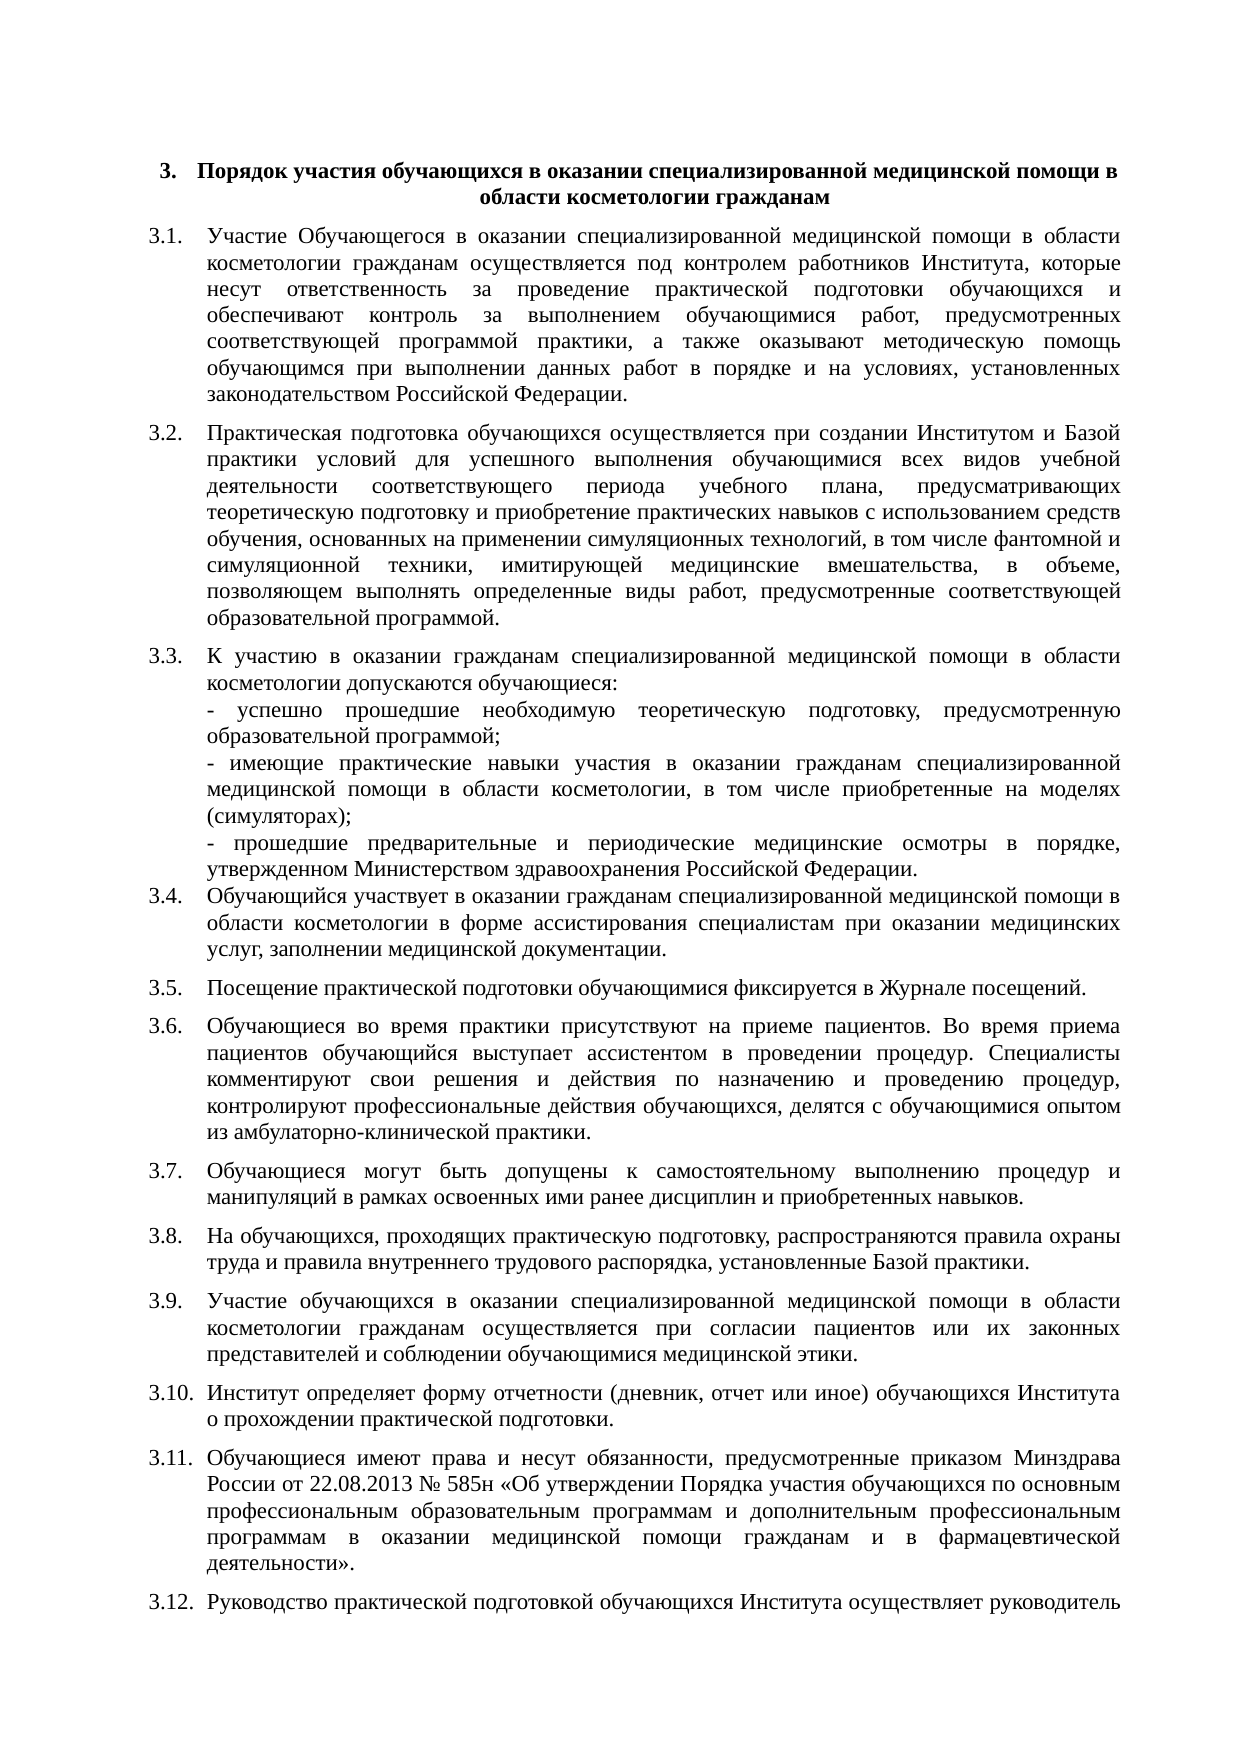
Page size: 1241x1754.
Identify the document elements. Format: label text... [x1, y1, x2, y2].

list Обучающиеся имеют права и несут обязанности, предусмотренные приказом Минздрава России от 22.08.2013 № 585н «Об утверждении Порядка участия обучающихся по основным профессиональным образовательным программам и дополнительным профессиональным программам в оказании медицинской помощи гражданам и в фармацевтической деятельности». [148, 1444, 1122, 1576]
list Участие Обучающегося в оказании специализированной медицинской помощи в области косметологии гражданам осуществляется под контролем работников Института, которые несут ответственность за проведение практической подготовки обучающихся и обеспечивают контроль за выполнением обучающимися работ, предусмотренных соответствующей программой практики, а также оказывают методическую помощь обучающимся при выполнении данных работ в порядке и на условиях, установленных законодательством Российской Федерации. [148, 222, 1122, 407]
list Практическая подготовка обучающихся осуществляется при создании Институтом и Базой практики условий для успешного выполнения обучающимися всех видов учебной деятельности соответствующего периода учебного плана, предусматривающих теоретическую подготовку и приобретение практических навыков с использованием средств обучения, основанных на применении симуляционных технологий, в том числе фантомной и симуляционной техники, имитирующей медицинские вмешательства, в объеме, позволяющем выполнять определенные виды работ, предусмотренные соответствующей образовательной программой. [148, 419, 1122, 630]
list Обучающиеся могут быть допущены к самостоятельному выполнению процедур и манипуляций в рамках освоенных ими ранее дисциплин и приобретенных навыков. [148, 1157, 1122, 1209]
list Институт определяет форму отчетности (дневник, отчет или иное) обучающихся Института о прохождении практической подготовки. [148, 1379, 1122, 1432]
list - успешно прошедшие необходимую теоретическую подготовку, предусмотренную образовательной программой; [148, 696, 1122, 748]
list Обучающиеся во время практики присутствуют на приеме пациентов. Во время приема пациентов обучающийся выступает ассистентом в проведении процедур. Специалисты комментируют свои решения и действия по назначению и проведению процедур, контролируют профессиональные действия обучающихся, делятся с обучающимися опытом из амбулаторно-клинической практики. [148, 1013, 1122, 1144]
list Руководство практической подготовкой обучающихся Института осуществляет руководитель [148, 1588, 1122, 1615]
list К участию в оказании гражданам специализированной медицинской помощи в области косметологии допускаются обучающиеся: [148, 642, 1122, 695]
list Порядок участия обучающихся в оказании специализированной медицинской помощи в области косметологии гражданам [156, 157, 1122, 210]
list - имеющие практические навыки участия в оказании гражданам специализированной медицинской помощи в области косметологии, в том числе приобретенные на моделях (симуляторах); [148, 749, 1122, 828]
list Посещение практической подготовки обучающимися фиксируется в Журнале посещений. [148, 974, 1122, 1000]
list Обучающийся участвует в оказании гражданам специализированной медицинской помощи в области косметологии в форме ассистирования специалистам при оказании медицинских услуг, заполнении медицинской документации. [148, 882, 1122, 961]
list На обучающихся, проходящих практическую подготовку, распространяются правила охраны труда и правила внутреннего трудового распорядка, установленные Базой практики. [148, 1222, 1122, 1275]
list - прошедшие предварительные и периодические медицинские осмотры в порядке, утвержденном Министерством здравоохранения Российской Федерации. [148, 829, 1122, 882]
list Участие обучающихся в оказании специализированной медицинской помощи в области косметологии гражданам осуществляется при согласии пациентов или их законных представителей и соблюдении обучающимися медицинской этики. [148, 1287, 1122, 1366]
